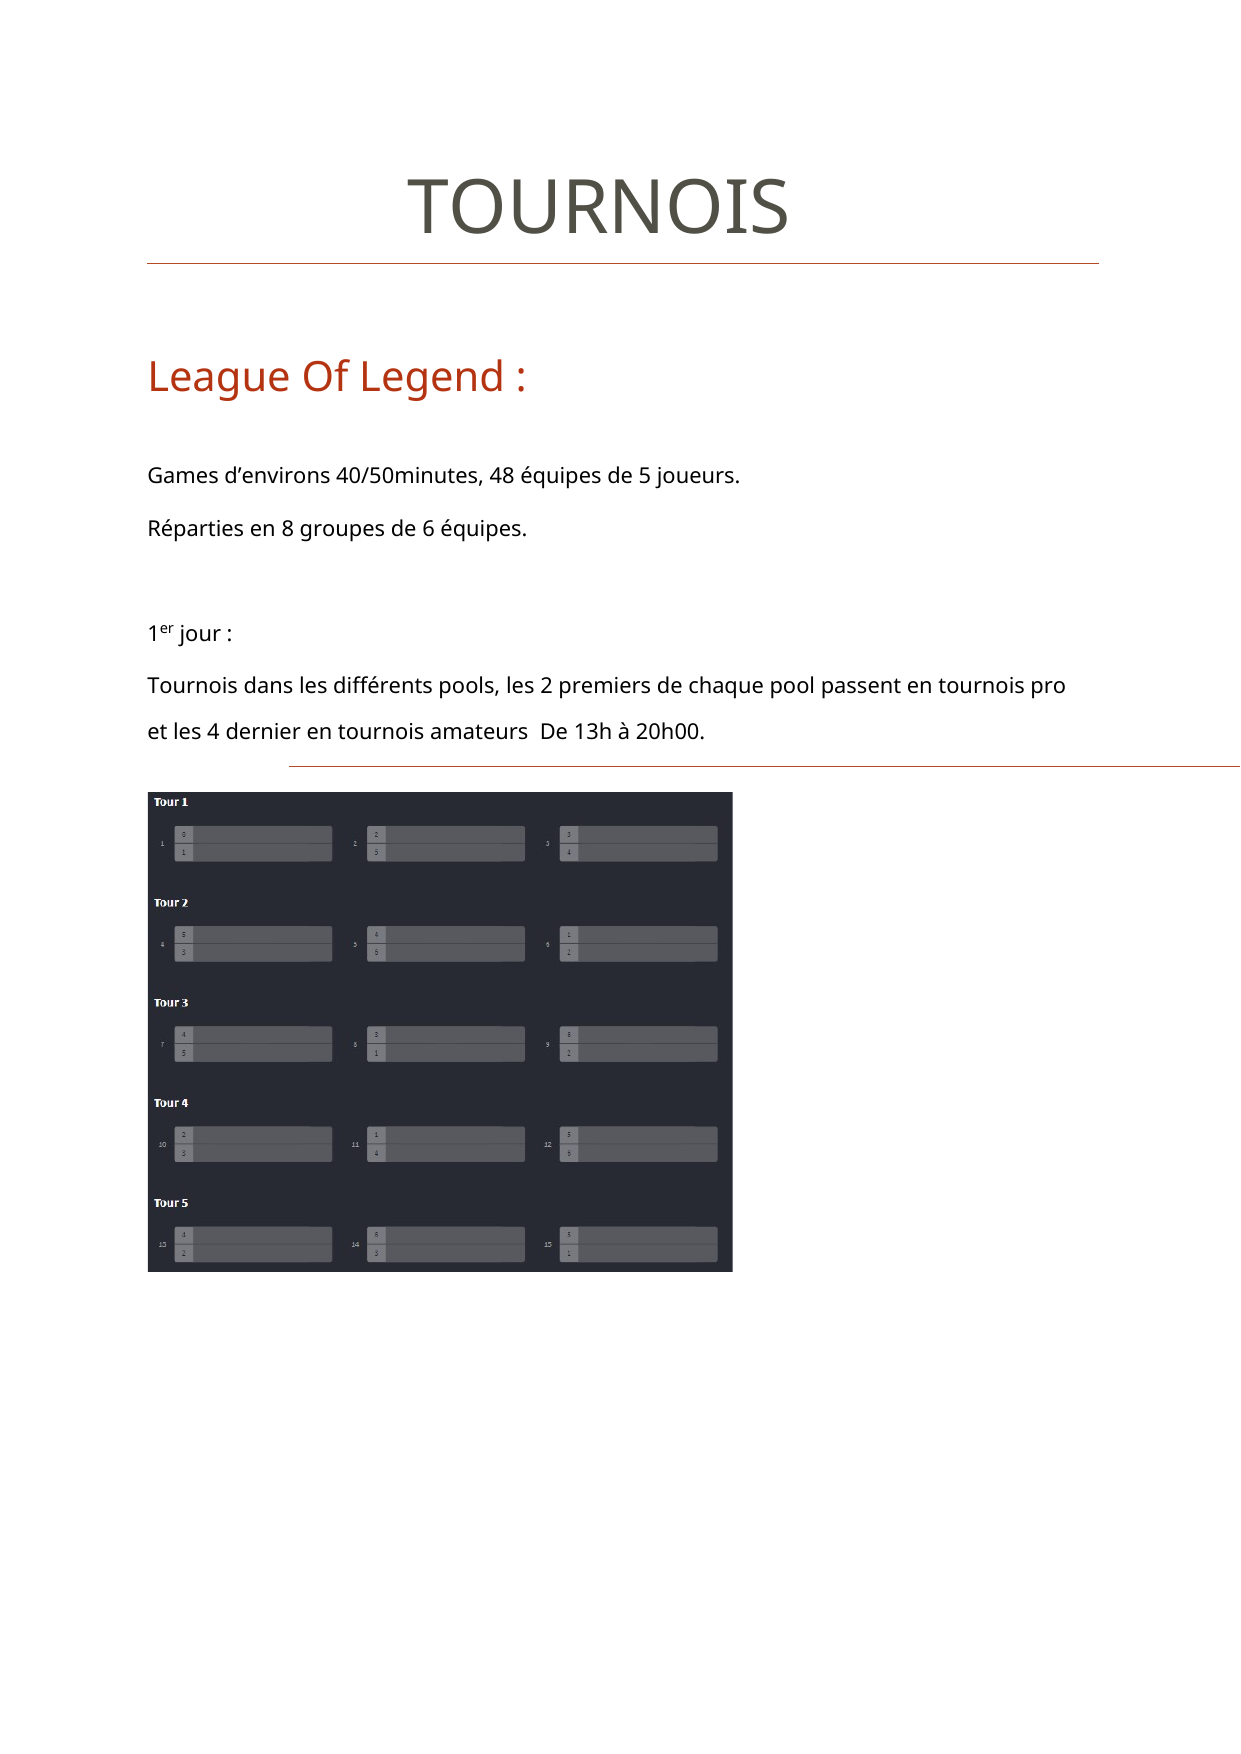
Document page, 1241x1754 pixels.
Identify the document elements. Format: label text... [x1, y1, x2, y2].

text 1er jour : [147, 618, 1075, 648]
text Tournois dans les différents pools, les 2 premiers de chaque pool passent en tournois pro et les 4 dernier en tournois amateurs De 13h à 20h00. [147, 670, 1075, 746]
text Games d’environs 40/50minutes, 48 équipes de 5 joueurs. [147, 461, 1099, 490]
text TOURNOIS [147, 153, 1089, 256]
text League Of Legend : [147, 347, 1099, 404]
text Réparties en 8 groupes de 6 équipes. [147, 513, 1075, 543]
